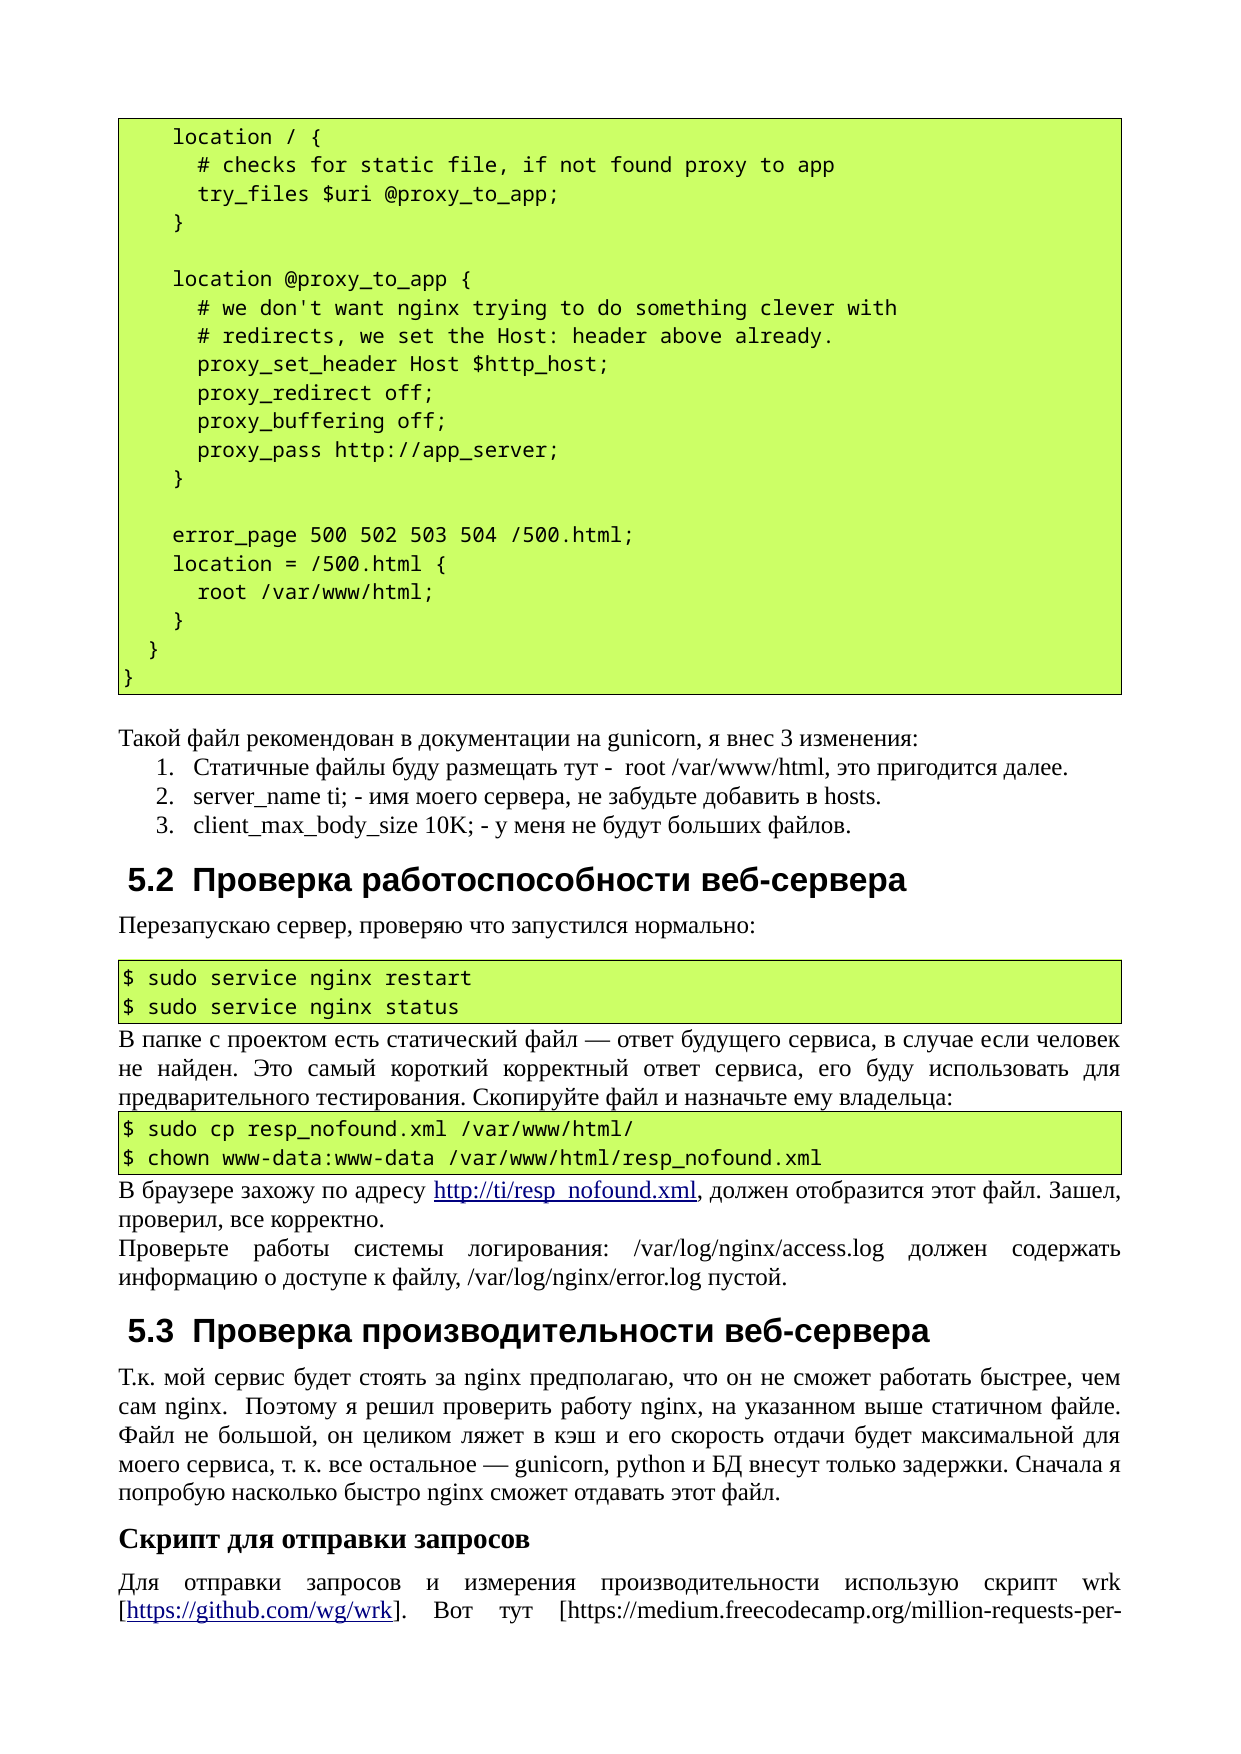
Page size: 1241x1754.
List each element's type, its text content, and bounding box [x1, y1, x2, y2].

text Такой файл рекомендован в документации на gunicorn, я внес 3 изменения: [118, 723, 1122, 752]
text } [119, 602, 1121, 630]
list Статичные файлы буду размещать тут - root /var/www/html, это пригодится далее. [156, 752, 1122, 781]
subtitle Проверка производительности веб-сервера [118, 1311, 1122, 1350]
text proxy_buffering off; [119, 402, 1121, 431]
text } [119, 459, 1121, 488]
list server_name ti; - имя моего сервера, не забудьте добавить в hosts. [156, 781, 1122, 810]
text proxy_pass http://app_server; [119, 431, 1121, 459]
text Перезапускаю сервер, проверяю что запустился нормально: [118, 911, 1122, 939]
text } [119, 658, 1121, 694]
text location = /500.html { [119, 545, 1121, 573]
text $ chown www-data:www-data /var/www/html/resp_nofound.xml [119, 1139, 1121, 1174]
text try_files $uri @proxy_to_app; [119, 175, 1121, 203]
text Для отправки запросов и измерения производительности использую скрипт wrk [https://github.com/wg/wrk]. Вот тут [https://medium.freecodecamp.org/million-requests-per- [118, 1567, 1122, 1624]
text $ sudo cp resp_nofound.xml /var/www/html/ [119, 1112, 1121, 1139]
subtitle Скрипт для отправки запросов [118, 1521, 1122, 1554]
subtitle Проверка работоспособности веб-сервера [118, 859, 1122, 898]
text # checks for static file, if not found proxy to app [119, 147, 1121, 175]
text error_page 500 502 503 504 /500.html; [119, 516, 1121, 545]
text Т.к. мой сервис будет стоять за nginx предполагаю, что он не сможет работать быстрее, чем сам nginx. Поэтому я решил проверить работу nginx, на указанном выше статичном файле. Файл не большой, он целиком ляжет в кэш и его скорость отдачи будет максимальной для моего сервиса, т. к. все остальное — gunicorn, python и БД внесут только задержки. Сначала я попробую насколько быстро nginx сможет отдавать этот файл. [118, 1362, 1122, 1506]
text $ sudo service nginx status [119, 988, 1121, 1023]
text В браузере захожу по адресу http://ti/resp_nofound.xml, должен отобразится этот файл. Зашел, проверил, все корректно. [118, 1175, 1122, 1233]
text proxy_set_header Host $http_host; [119, 346, 1121, 374]
text # we don't want nginx trying to do something clever with [119, 289, 1121, 317]
text Проверьте работы системы логирования: /var/log/nginx/access.log должен содержать информацию о доступе к файлу, /var/log/nginx/error.log пустой. [118, 1233, 1122, 1290]
text root /var/www/html; [119, 573, 1121, 602]
text В папке с проектом есть статический файл — ответ будущего сервиса, в случае если человек не найден. Это самый короткий корректный ответ сервиса, его буду использовать для предварительного тестирования. Скопируйте файл и назначьте ему владельца: [118, 1024, 1122, 1111]
text # redirects, we set the Host: header above already. [119, 317, 1121, 346]
text proxy_redirect off; [119, 374, 1121, 402]
text location @proxy_to_app { [119, 260, 1121, 289]
text } [119, 203, 1121, 232]
text } [119, 630, 1121, 658]
list client_max_body_size 10K; - у меня не будут больших файлов. [156, 810, 1122, 838]
text $ sudo service nginx restart [119, 961, 1121, 988]
text location / { [119, 119, 1121, 147]
